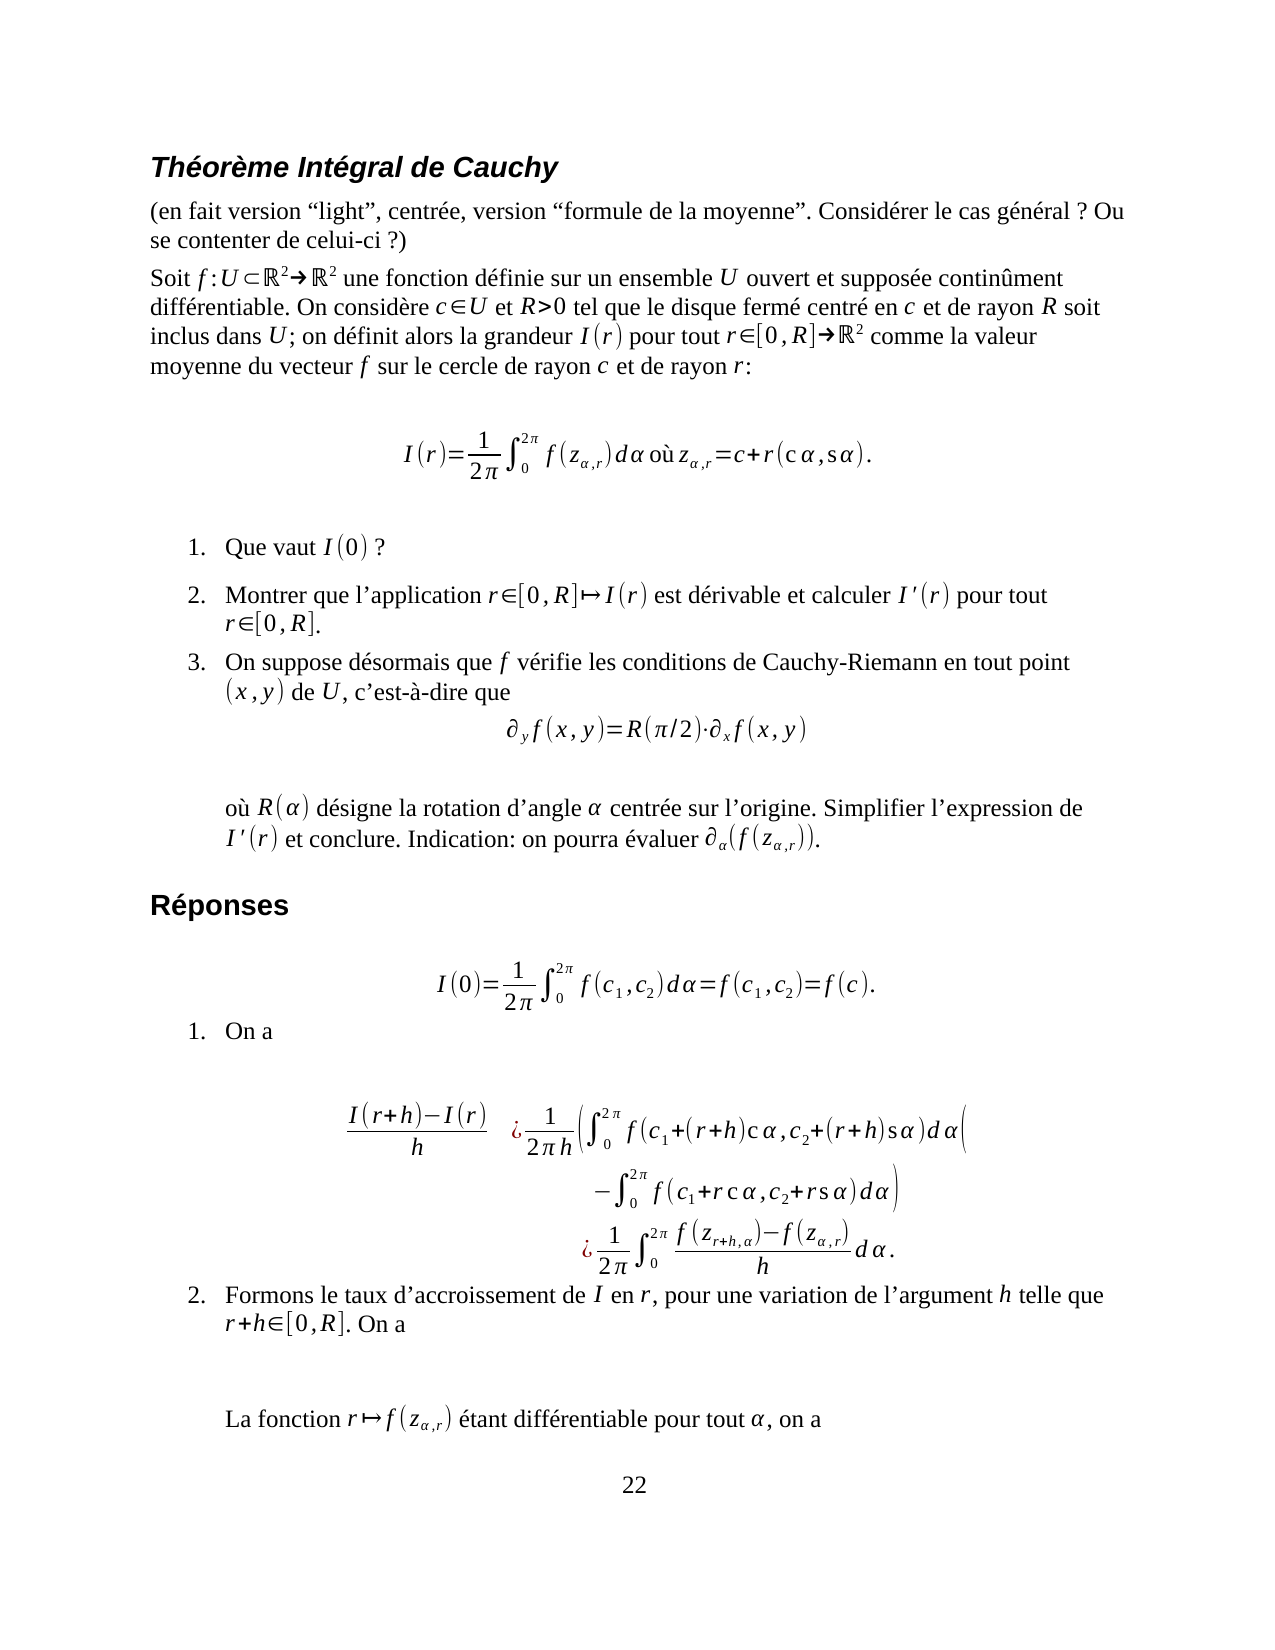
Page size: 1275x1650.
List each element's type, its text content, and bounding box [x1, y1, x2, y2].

list Formons le taux d’accroissement de en , pour une variation de l’argument telle que . On a [187, 1100, 1125, 1338]
list On a [187, 934, 1125, 1044]
text (en fait version “light”, centrée, version “formule de la moyenne”. Considérer le cas général ? Ou se contenter de celui-ci ?) [150, 196, 1125, 253]
subtitle Théorème Intégral de Cauchy [150, 150, 1125, 183]
list La fonction étant différentiable pour tout , on a [187, 1402, 1125, 1434]
list Que vaut ? [187, 532, 1125, 562]
list On suppose désormais que vérifie les conditions de Cauchy-Riemann en tout point de , c’est-à-dire que [187, 647, 1125, 706]
subtitle Réponses [150, 888, 1125, 922]
list Montrer que l’application est dérivable et calculer pour tout . [187, 580, 1125, 638]
list où désigne la rotation d’angle centrée sur l’origine. Simplifier l’expression de et conclure. Indication: on pourra évaluer . [187, 792, 1125, 854]
text Soit une fonction définie sur un ensemble ouvert et supposée continûment différentiable. On considère et tel que le disque fermé centré en et de rayon soit inclus dans ; on définit alors la grandeur pour tout comme la valeur moyenne du vecteur sur le cercle de rayon et de rayon : [150, 262, 1125, 379]
